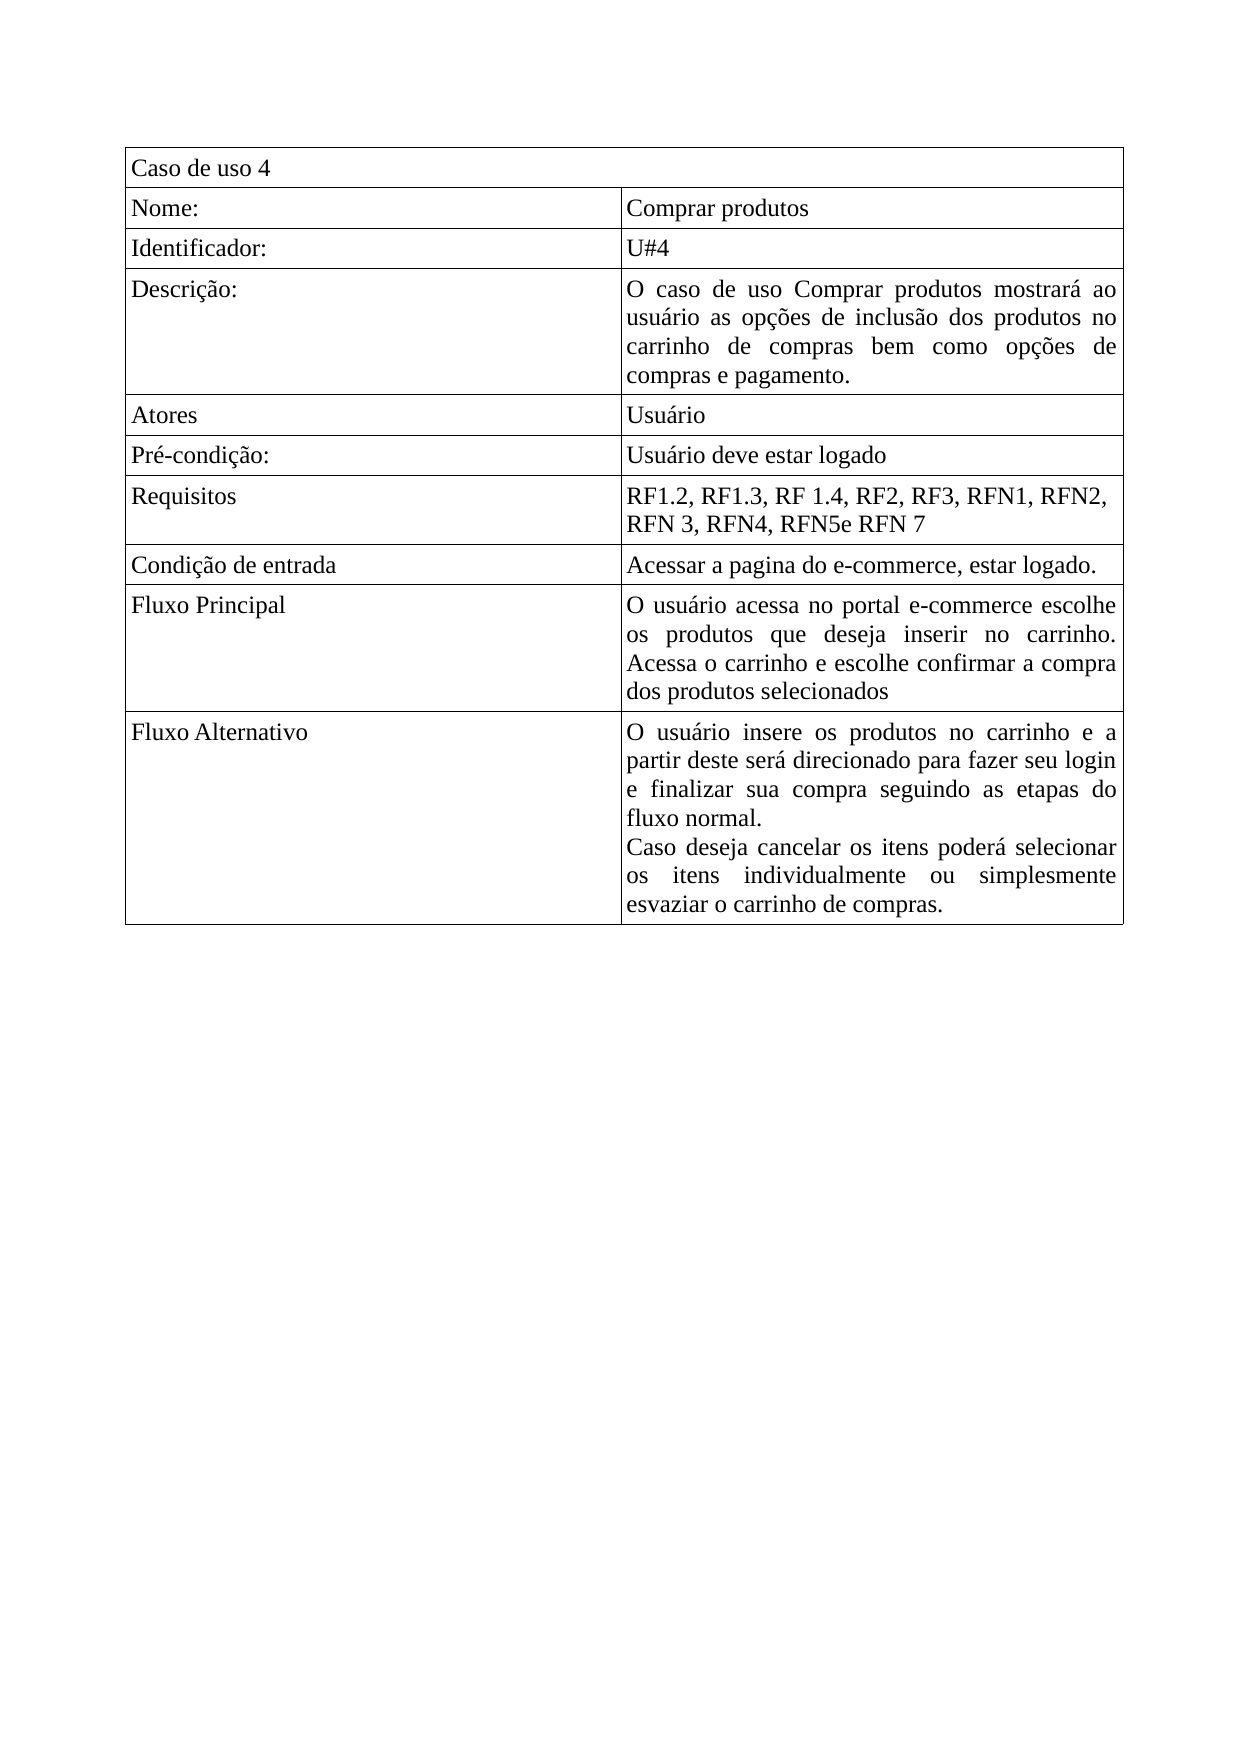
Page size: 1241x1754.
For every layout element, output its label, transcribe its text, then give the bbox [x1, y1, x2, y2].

table_header Caso de uso 4 [126, 148, 1123, 187]
table_cell Requisitos [126, 476, 621, 544]
table_cell Atores [126, 395, 621, 435]
table_cell Descrição: [126, 269, 621, 394]
table_cell Fluxo Principal [126, 585, 621, 711]
table_cell Fluxo Alternativo [126, 712, 621, 924]
table_cell O usuário acessa no portal e-commerce escolhe os produtos que deseja inserir no carrinho. Acessa o carrinho e escolhe confirmar a compra dos produtos selecionados [622, 585, 1123, 711]
table_cell Nome: [126, 188, 621, 227]
table_cell Usuário deve estar logado [622, 436, 1123, 475]
table_cell Usuário [622, 395, 1123, 435]
table_cell O caso de uso Comprar produtos mostrará ao usuário as opções de inclusão dos produtos no carrinho de compras bem como opções de compras e pagamento. [622, 269, 1123, 394]
table_cell O usuário insere os produtos no carrinho e a partir deste será direcionado para fazer seu login e finalizar sua compra seguindo as etapas do fluxo normal. Caso deseja cancelar os itens poderá selecionar os itens individualmente ou simplesmente esvaziar o carrinho de compras. [622, 712, 1123, 924]
table_cell Acessar a pagina do e-commerce, estar logado. [622, 545, 1123, 584]
table_cell Condição de entrada [126, 545, 621, 584]
table_cell U#4 [622, 229, 1123, 268]
table_cell Identificador: [126, 229, 621, 268]
table_cell Comprar produtos [622, 188, 1123, 227]
table_cell Pré-condição: [126, 436, 621, 475]
table_cell RF1.2, RF1.3, RF 1.4, RF2, RF3, RFN1, RFN2, RFN 3, RFN4, RFN5e RFN 7 [622, 476, 1123, 544]
